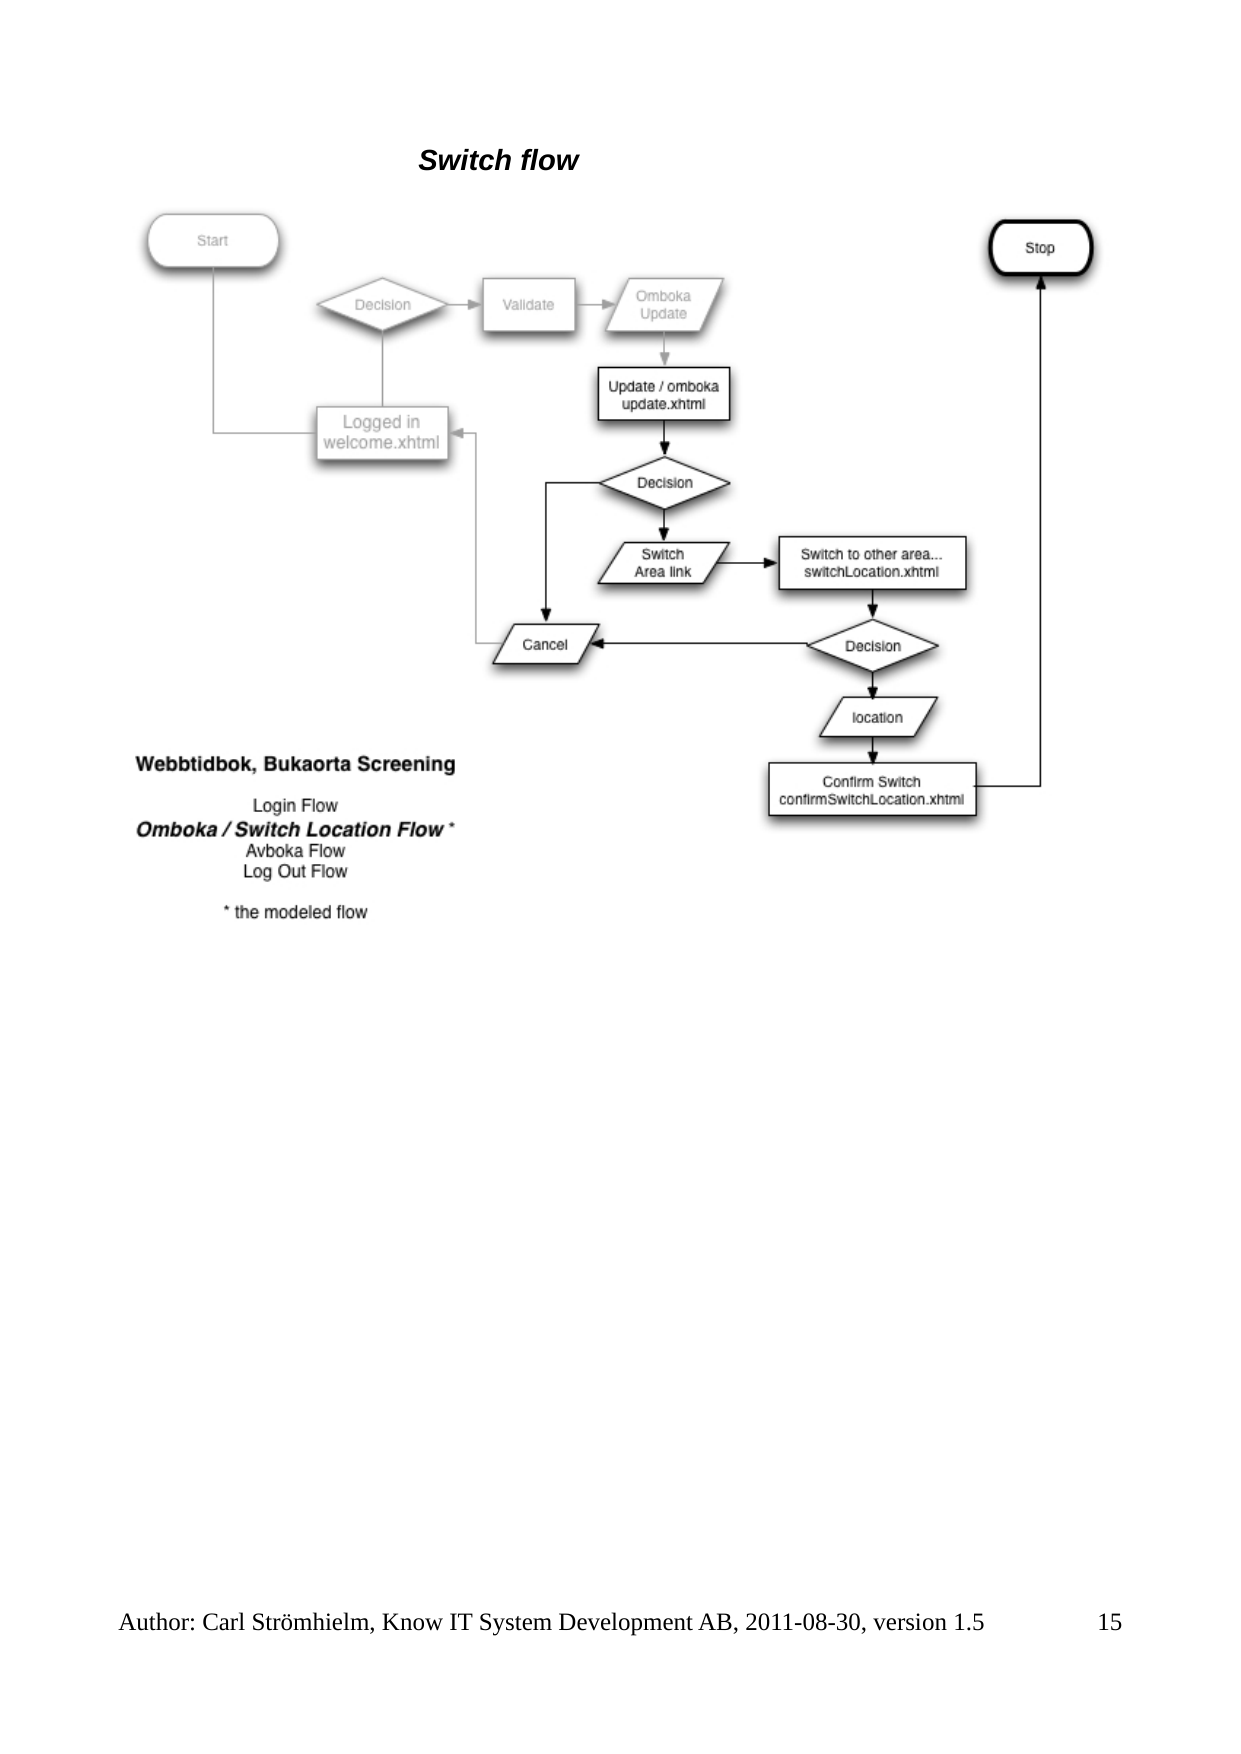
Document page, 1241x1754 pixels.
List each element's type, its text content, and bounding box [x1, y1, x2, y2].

picture [118, 189, 1123, 936]
subtitle Switch flow [418, 143, 1122, 177]
